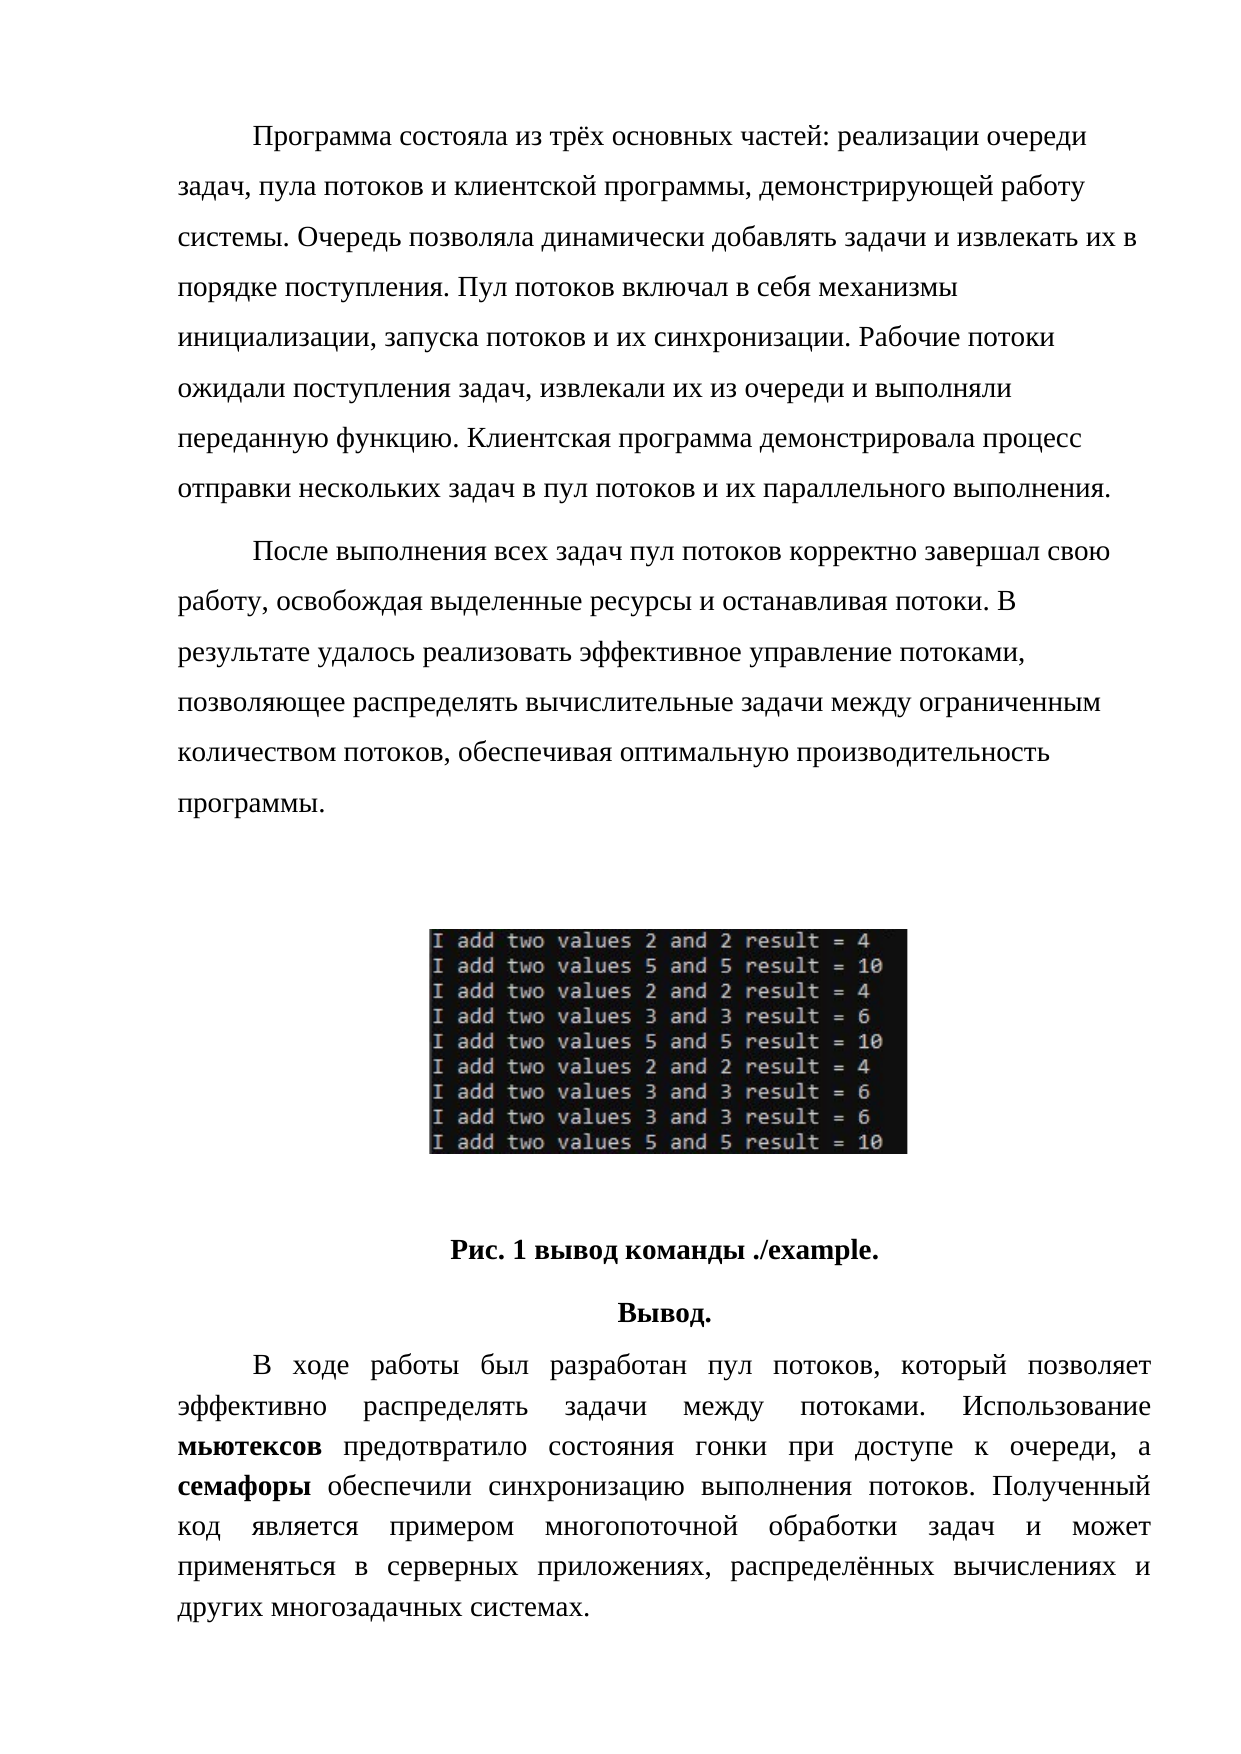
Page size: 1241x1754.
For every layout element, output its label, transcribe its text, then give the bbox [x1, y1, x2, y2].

text В ходе работы был разработан пул потоков, который позволяет эффективно распределять задачи между потоками. Использование мьютексов предотвратило состояния гонки при доступе к очереди, а семафоры обеспечили синхронизацию выполнения потоков. Полученный код является примером многопоточной обработки задач и может применяться в серверных приложениях, распределённых вычислениях и других многозадачных системах. [177, 1347, 1152, 1622]
text После выполнения всех задач пул потоков корректно завершал свою работу, освобождая выделенные ресурсы и останавливая потоки. В результате удалось реализовать эффективное управление потоками, позволяющее распределять вычислительные задачи между ограниченным количеством потоков, обеспечивая оптимальную производительность программы. [177, 533, 1152, 818]
text Вывод. [177, 1295, 1152, 1328]
text Рис. 1 вывод команды ./example. [177, 1232, 1152, 1266]
text Программа состояла из трёх основных частей: реализации очереди задач, пула потоков и клиентской программы, демонстрирующей работу системы. Очередь позволяла динамически добавлять задачи и извлекать их в порядке поступления. Пул потоков включал в себя механизмы инициализации, запуска потоков и их синхронизации. Рабочие потоки ожидали поступления задач, извлекали их из очереди и выполняли переданную функцию. Клиентская программа демонстрировала процесс отправки нескольких задач в пул потоков и их параллельного выполнения. [177, 118, 1152, 504]
picture [429, 929, 908, 1154]
